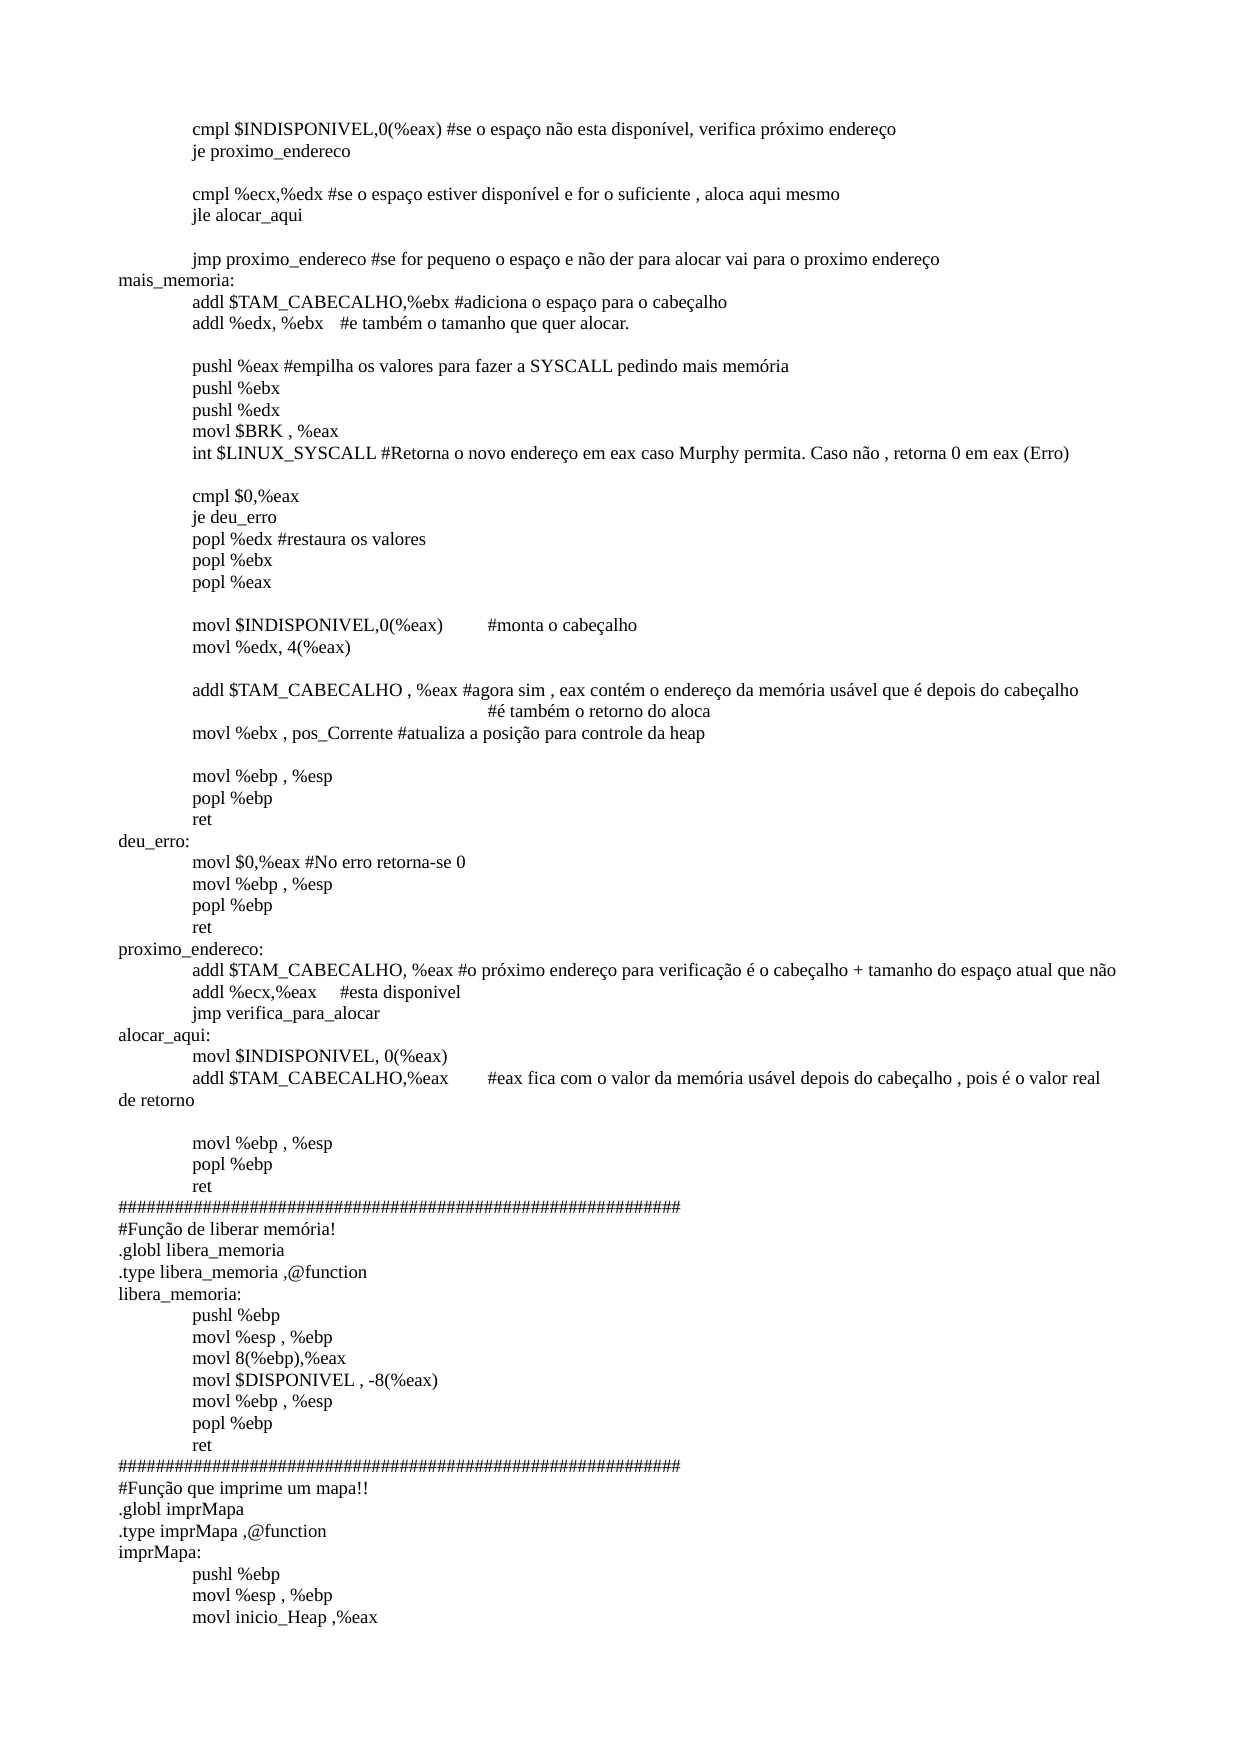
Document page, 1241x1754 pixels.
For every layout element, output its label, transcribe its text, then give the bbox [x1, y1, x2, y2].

text je deu_erro [118, 506, 1122, 528]
text movl $DISPONIVEL , -8(%eax) [118, 1369, 1122, 1390]
text jle alocar_aqui [118, 204, 1122, 226]
text ret [118, 1433, 1122, 1455]
text .type libera_memoria ,@function [118, 1261, 1122, 1282]
text addl %edx, %ebx #e também o tamanho que quer alocar. [118, 312, 1122, 334]
text movl %esp , %ebp [118, 1326, 1122, 1347]
text ############################################################ [118, 1196, 1122, 1218]
text #Função que imprime um mapa!! [118, 1477, 1122, 1498]
text addl %ecx,%eax #esta disponivel [118, 981, 1122, 1002]
text alocar_aqui: [118, 1024, 1122, 1045]
text int $LINUX_SYSCALL #Retorna o novo endereço em eax caso Murphy permita. Caso não , retorna 0 em eax (Erro) [118, 442, 1122, 463]
text cmpl $INDISPONIVEL,0(%eax) #se o espaço não esta disponível, verifica próximo endereço [118, 118, 1122, 140]
text movl %ebp , %esp [118, 765, 1122, 787]
text ############################################################ [118, 1455, 1122, 1477]
text movl $BRK , %eax [118, 420, 1122, 442]
text popl %ebp [118, 1153, 1122, 1175]
text movl $0,%eax #No erro retorna-se 0 [118, 851, 1122, 873]
text movl $INDISPONIVEL,0(%eax) #monta o cabeçalho [118, 614, 1122, 636]
text movl %ebp , %esp [118, 1132, 1122, 1153]
text pushl %ebp [118, 1563, 1122, 1584]
text pushl %eax #empilha os valores para fazer a SYSCALL pedindo mais memória [118, 355, 1122, 377]
text libera_memoria: [118, 1282, 1122, 1304]
text .type imprMapa ,@function [118, 1520, 1122, 1541]
text popl %edx #restaura os valores [118, 528, 1122, 549]
text addl $TAM_CABECALHO , %eax #agora sim , eax contém o endereço da memória usável que é depois do cabeçalho [118, 679, 1122, 700]
text pushl %ebp [118, 1304, 1122, 1326]
text jmp proximo_endereco #se for pequeno o espaço e não der para alocar vai para o proximo endereço [118, 247, 1122, 269]
text movl $INDISPONIVEL, 0(%eax) [118, 1045, 1122, 1067]
text movl inicio_Heap ,%eax [118, 1606, 1122, 1627]
text ret [118, 1175, 1122, 1196]
text movl %ebp , %esp [118, 873, 1122, 894]
text je proximo_endereco [118, 140, 1122, 161]
text addl $TAM_CABECALHO,%ebx #adiciona o espaço para o cabeçalho [118, 291, 1122, 312]
text popl %eax [118, 571, 1122, 592]
text proximo_endereco: [118, 937, 1122, 959]
text #é também o retorno do aloca [118, 700, 1122, 722]
text addl $TAM_CABECALHO, %eax #o próximo endereço para verificação é o cabeçalho + tamanho do espaço atual que não [118, 959, 1122, 981]
text pushl %edx [118, 398, 1122, 420]
text popl %ebx [118, 549, 1122, 571]
text #Função de liberar memória! [118, 1218, 1122, 1239]
text popl %ebp [118, 787, 1122, 808]
text movl %ebx , pos_Corrente #atualiza a posição para controle da heap [118, 722, 1122, 743]
text addl $TAM_CABECALHO,%eax #eax fica com o valor da memória usável depois do cabeçalho , pois é o valor real de retorno [118, 1067, 1122, 1110]
text ret [118, 808, 1122, 830]
text pushl %ebx [118, 377, 1122, 398]
text deu_erro: [118, 830, 1122, 851]
text ret [118, 916, 1122, 937]
text cmpl $0,%eax [118, 485, 1122, 506]
text movl %esp , %ebp [118, 1584, 1122, 1606]
text movl 8(%ebp),%eax [118, 1347, 1122, 1369]
text movl %ebp , %esp [118, 1390, 1122, 1412]
text popl %ebp [118, 894, 1122, 916]
text .globl imprMapa [118, 1498, 1122, 1520]
text imprMapa: [118, 1541, 1122, 1563]
text movl %edx, 4(%eax) [118, 636, 1122, 657]
text cmpl %ecx,%edx #se o espaço estiver disponível e for o suficiente , aloca aqui mesmo [118, 183, 1122, 204]
text jmp verifica_para_alocar [118, 1002, 1122, 1024]
text .globl libera_memoria [118, 1239, 1122, 1261]
text mais_memoria: [118, 269, 1122, 291]
text popl %ebp [118, 1412, 1122, 1433]
